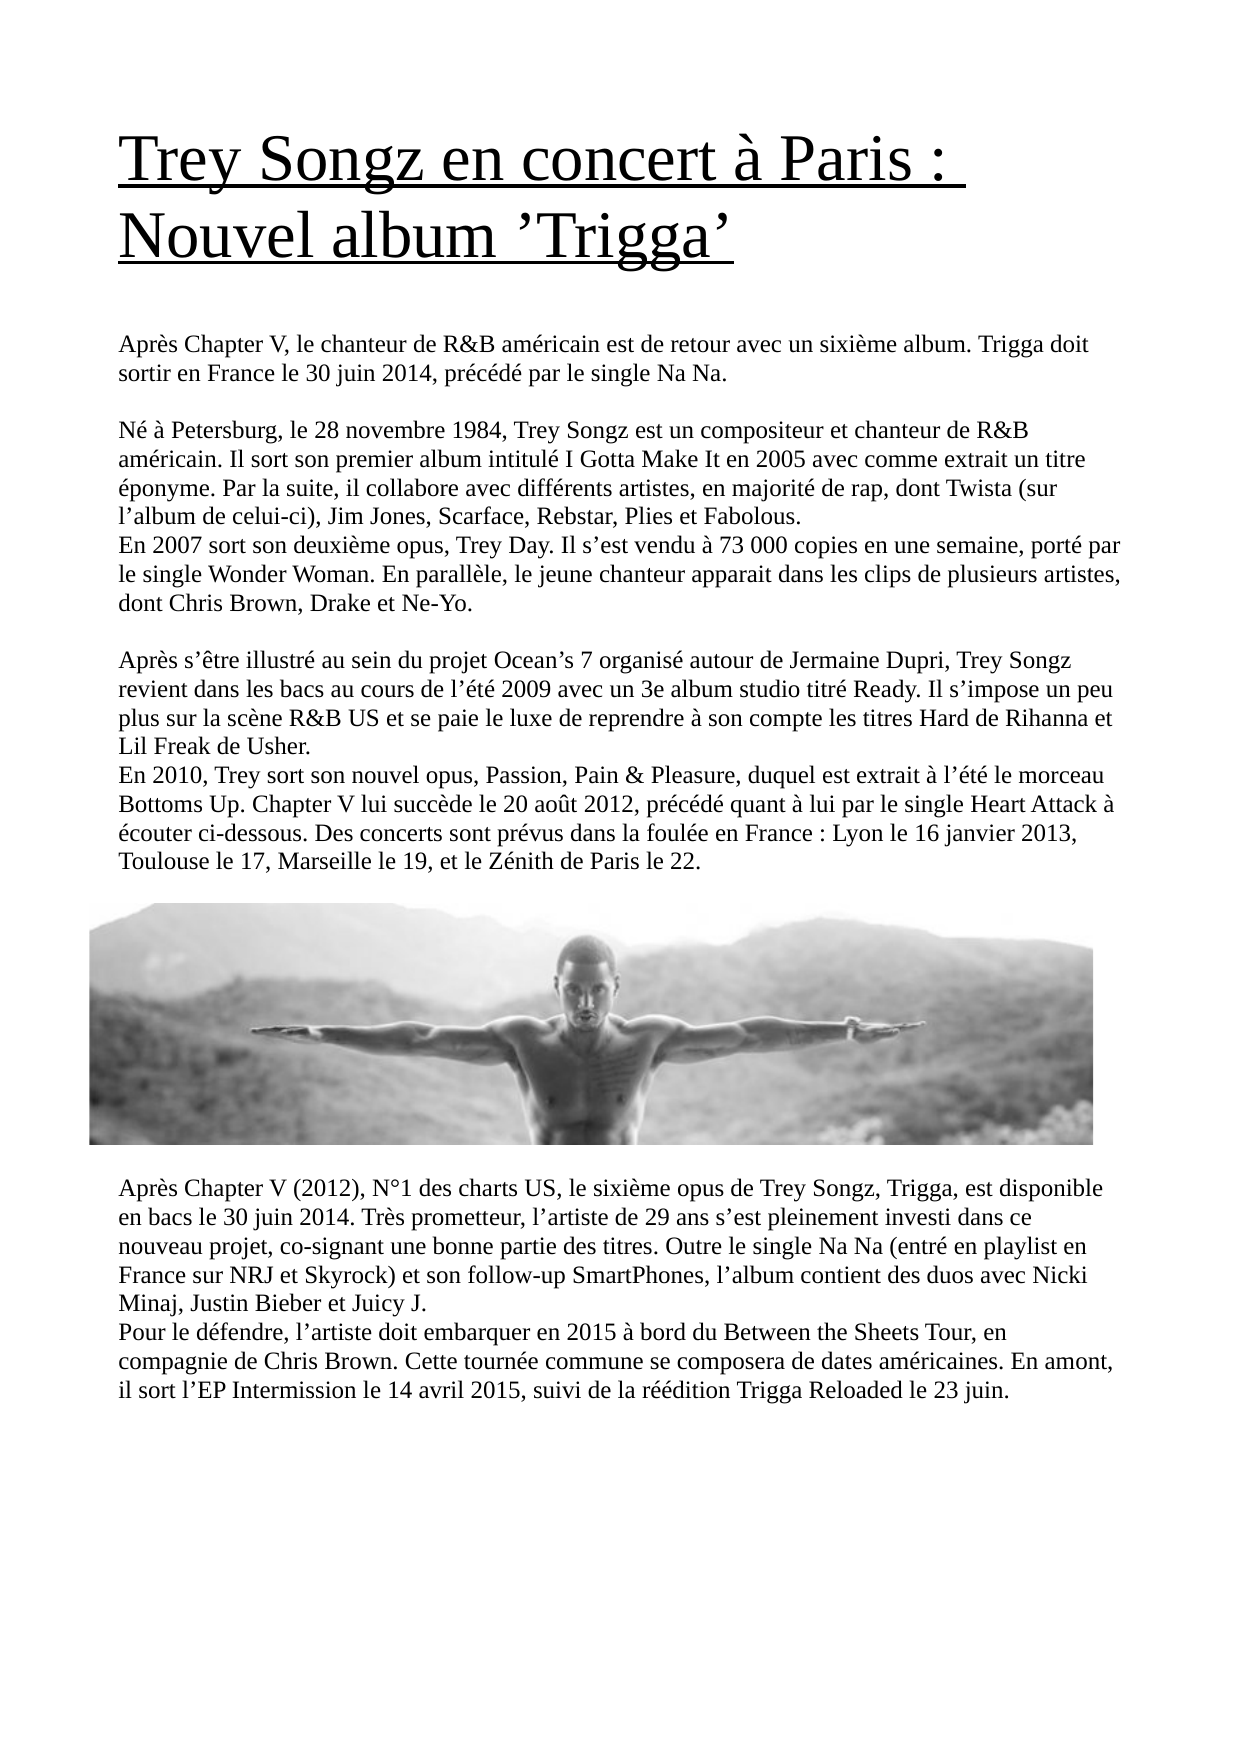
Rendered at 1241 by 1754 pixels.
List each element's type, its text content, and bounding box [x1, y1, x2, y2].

text Après Chapter V (2012), N°1 des charts US, le sixième opus de Trey Songz, Trigga, est disponible en bacs le 30 juin 2014. Très prometteur, l’artiste de 29 ans s’est pleinement investi dans ce nouveau projet, co-signant une bonne partie des titres. Outre le single Na Na (entré en playlist en France sur NRJ et Skyrock) et son follow-up SmartPhones, l’album contient des duos avec Nicki Minaj, Justin Bieber et Juicy J. [118, 1173, 1122, 1317]
text Trey Songz en concert à Paris : Nouvel album ’Trigga’ [118, 118, 1122, 271]
text Après s’être illustré au sein du projet Ocean’s 7 organisé autour de Jermaine Dupri, Trey Songz revient dans les bacs au cours de l’été 2009 avec un 3e album studio titré Ready. Il s’impose un peu plus sur la scène R&B US et se paie le luxe de reprendre à son compte les titres Hard de Rihanna et Lil Freak de Usher. [118, 645, 1122, 760]
text Né à Petersburg, le 28 novembre 1984, Trey Songz est un compositeur et chanteur de R&B américain. Il sort son premier album intitulé I Gotta Make It en 2005 avec comme extrait un titre éponyme. Par la suite, il collabore avec différents artistes, en majorité de rap, dont Twista (sur l’album de celui-ci), Jim Jones, Scarface, Rebstar, Plies et Fabolous. [118, 415, 1122, 530]
text En 2010, Trey sort son nouvel opus, Passion, Pain & Pleasure, duquel est extrait à l’été le morceau Bottoms Up. Chapter V lui succède le 20 août 2012, précédé quant à lui par le single Heart Attack à écouter ci-dessous. Des concerts sont prévus dans la foulée en France : Lyon le 16 janvier 2013, Toulouse le 17, Marseille le 19, et le Zénith de Paris le 22. [118, 760, 1122, 875]
text Pour le défendre, l’artiste doit embarquer en 2015 à bord du Between the Sheets Tour, en compagnie de Chris Brown. Cette tournée commune se composera de dates américaines. En amont, il sort l’EP Intermission le 14 avril 2015, suivi de la réédition Trigga Reloaded le 23 juin. [118, 1317, 1122, 1403]
picture [89, 903, 1094, 1145]
text Après Chapter V, le chanteur de R&B américain est de retour avec un sixième album. Trigga doit sortir en France le 30 juin 2014, précédé par le single Na Na. [118, 329, 1122, 386]
text En 2007 sort son deuxième opus, Trey Day. Il s’est vendu à 73 000 copies en une semaine, porté par le single Wonder Woman. En parallèle, le jeune chanteur apparait dans les clips de plusieurs artistes, dont Chris Brown, Drake et Ne-Yo. [118, 530, 1122, 616]
